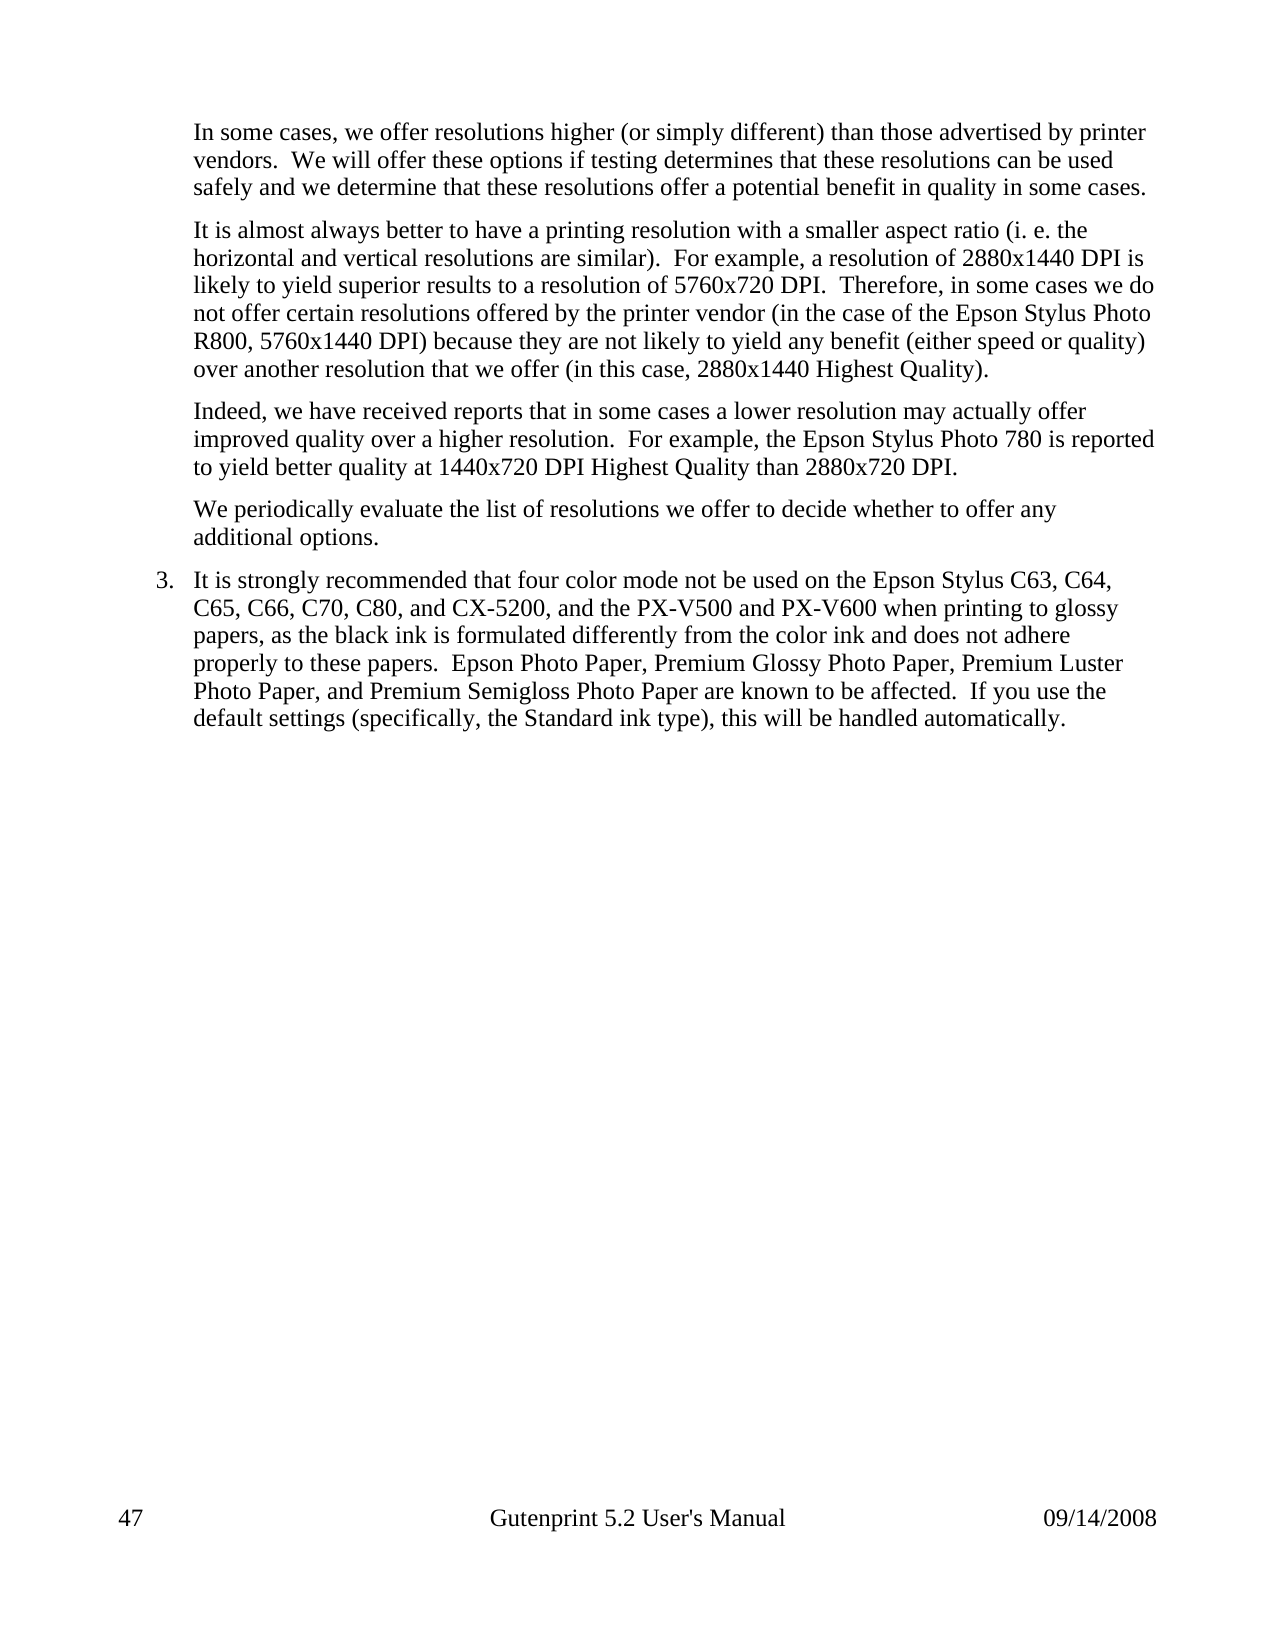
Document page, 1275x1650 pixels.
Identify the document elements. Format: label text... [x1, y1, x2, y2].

list In some cases, we offer resolutions higher (or simply different) than those advertised by printer vendors. We will offer these options if testing determines that these resolutions can be used safely and we determine that these resolutions offer a potential benefit in quality in some cases. [156, 118, 1157, 201]
list We periodically evaluate the list of resolutions we offer to decide whether to offer any additional options. [156, 496, 1157, 551]
list It is strongly recommended that four color mode not be used on the Epson Stylus C63, C64, C65, C66, C70, C80, and CX-5200, and the PX-V500 and PX-V600 when printing to glossy papers, as the black ink is formulated differently from the color ink and does not adhere properly to these papers. Epson Photo Paper, Premium Glossy Photo Paper, Premium Luster Photo Paper, and Premium Semigloss Photo Paper are known to be affected. If you use the default settings (specifically, the Standard ink type), this will be handled automatically. [156, 566, 1157, 732]
list Indeed, we have received reports that in some cases a lower resolution may actually offer improved quality over a higher resolution. For example, the Epson Stylus Photo 780 is reported to yield better quality at 1440x720 DPI Highest Quality than 2880x720 DPI. [156, 397, 1157, 481]
list It is almost always better to have a printing resolution with a smaller aspect ratio (i. e. the horizontal and vertical resolutions are similar). For example, a resolution of 2880x1440 DPI is likely to yield superior results to a resolution of 5760x720 DPI. Therefore, in some cases we do not offer certain resolutions offered by the printer vendor (in the case of the Epson Stylus Photo R800, 5760x1440 DPI) because they are not likely to yield any benefit (either speed or quality) over another resolution that we offer (in this case, 2880x1440 Highest Quality). [156, 216, 1157, 382]
